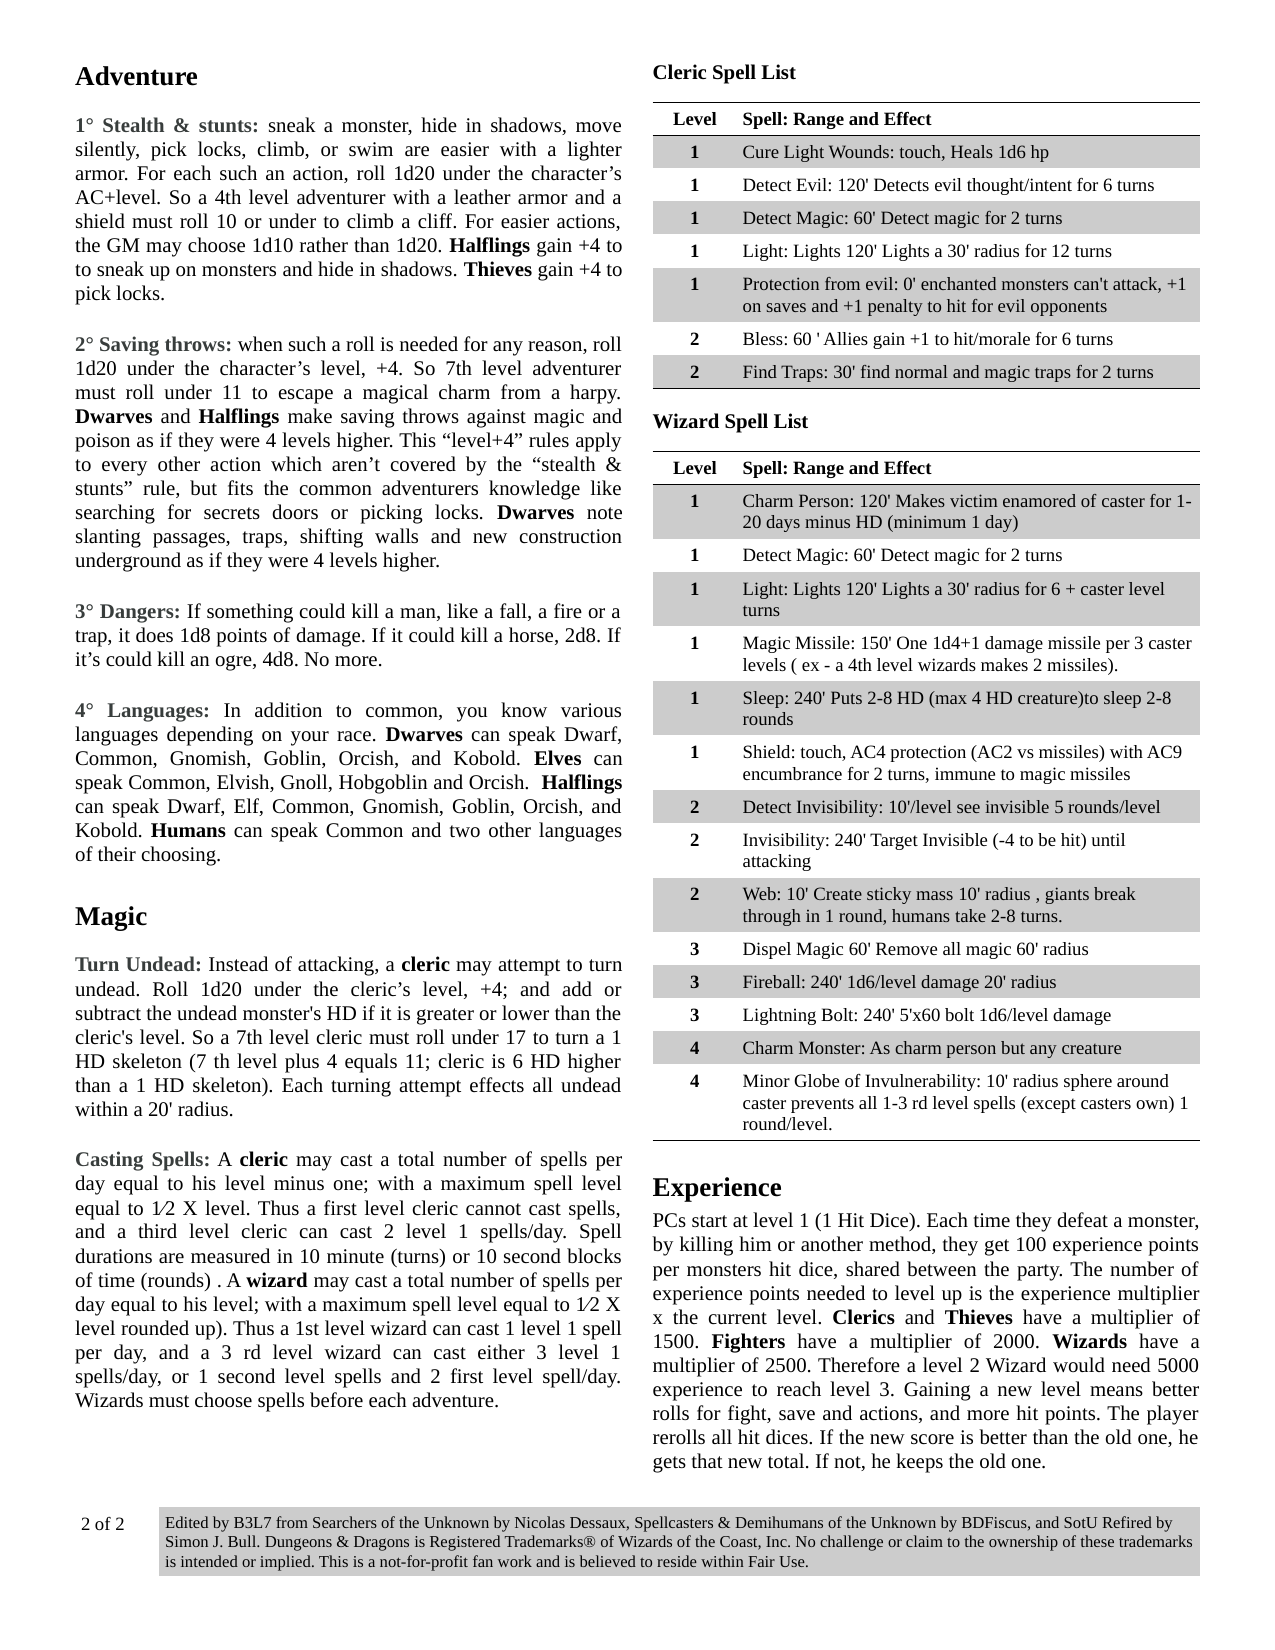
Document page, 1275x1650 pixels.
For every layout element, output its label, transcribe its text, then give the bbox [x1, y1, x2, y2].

text Cleric Spell List [652, 60, 1200, 84]
table_cell 2 [653, 790, 737, 823]
text PCs start at level 1 (1 Hit Dice). Each time they defeat a monster, by killing him or another method, they get 100 experience points per monsters hit dice, shared between the party. The number of experience points needed to level up is the experience multiplier x the current level. Clerics and Thieves have a multiplier of 1500. Fighters have a multiplier of 2000. Wizards have a multiplier of 2500. Therefore a level 2 Wizard would need 5000 experience to reach level 3. Gaining a new level means better rolls for fight, save and actions, and more hit points. The player rerolls all hit dices. If the new score is better than the old one, he gets that new total. If not, he keeps the old one. [652, 1208, 1200, 1473]
table_cell Shield: touch, AC4 protection (AC2 vs missiles) with AC9 encumbrance for 2 turns, immune to magic missiles [737, 735, 1200, 790]
table_cell 1 [653, 485, 737, 539]
table_cell 1 [653, 539, 737, 572]
table_cell Detect Invisibility: 10'/level see invisible 5 rounds/level [737, 790, 1200, 823]
table_cell 1 [653, 572, 737, 626]
table_cell Sleep: 240' Puts 2-8 HD (max 4 HD creature)to sleep 2-8 rounds [737, 681, 1200, 735]
table_cell 3 [653, 965, 737, 998]
table_cell Invisibility: 240' Target Invisible (-4 to be hit) until attacking [737, 823, 1200, 878]
table_cell 2 [653, 322, 737, 355]
text Magic [75, 899, 622, 931]
table_cell Dispel Magic 60' Remove all magic 60' radius [737, 932, 1200, 965]
table_cell 1 [653, 201, 737, 234]
table_cell Detect Magic: 60' Detect magic for 2 turns [737, 201, 1200, 234]
table_cell 3 [653, 932, 737, 965]
text Experience [652, 1171, 1200, 1202]
table_cell 1 [653, 626, 737, 681]
table_cell Protection from evil: 0' enchanted monsters can't attack, +1 on saves and +1 penalty to hit for evil opponents [737, 268, 1200, 322]
table_cell 2 [653, 878, 737, 932]
table_cell Light: Lights 120' Lights a 30' radius for 6 + caster level turns [737, 572, 1200, 626]
table_cell Charm Person: 120' Makes victim enamored of caster for 1-20 days minus HD (minimum 1 day) [737, 485, 1200, 539]
table_cell 1 [653, 169, 737, 201]
table_cell Light: Lights 120' Lights a 30' radius for 12 turns [737, 235, 1200, 267]
table_cell 4 [653, 1031, 737, 1064]
table_cell 3 [653, 998, 737, 1031]
table_cell Minor Globe of Invulnerability: 10' radius sphere around caster prevents all 1-3 rd level spells (except casters own) 1 round/level. [737, 1064, 1200, 1140]
table_cell Detect Magic: 60' Detect magic for 2 turns [737, 539, 1200, 572]
table_cell 1 [653, 268, 737, 322]
table_cell Web: 10' Create sticky mass 10' radius , giants break through in 1 round, humans take 2-8 turns. [737, 878, 1200, 932]
text Turn Undead: Instead of attacking, a cleric may attempt to turn undead. Roll 1d20 under the cleric’s level, +4; and add or subtract the undead monster's HD if it is greater or lower than the cleric's level. So a 7th level cleric must roll under 17 to turn a 1 HD skeleton (7 th level plus 4 equals 11; cleric is 6 HD higher than a 1 HD skeleton). Each turning attempt effects all undead within a 20' radius. [75, 952, 622, 1121]
table_header Level [653, 103, 737, 135]
text Wizard Spell List [652, 409, 1200, 433]
table_header Spell: Range and Effect [737, 452, 1200, 484]
text 4° Languages: In addition to common, you know various languages depending on your race. Dwarves can speak Dwarf, Common, Gnomish, Goblin, Orcish, and Kobold. Elves can speak Common, Elvish, Gnoll, Hobgoblin and Orcish. Halflings can speak Dwarf, Elf, Common, Gnomish, Goblin, Orcish, and Kobold. Humans can speak Common and two other languages of their choosing. [75, 697, 622, 866]
table_cell Find Traps: 30' find normal and magic traps for 2 turns [737, 355, 1200, 388]
table_cell 1 [653, 136, 737, 168]
table_cell Lightning Bolt: 240' 5'x60 bolt 1d6/level damage [737, 998, 1200, 1031]
text 3° Dangers: If something could kill a man, like a fall, a fire or a trap, it does 1d8 points of damage. If it could kill a horse, 2d8. If it’s could kill an ogre, 4d8. No more. [75, 599, 622, 671]
text Casting Spells: A cleric may cast a total number of spells per day equal to his level minus one; with a maximum spell level equal to 1⁄2 X level. Thus a first level cleric cannot cast spells, and a third level cleric can cast 2 level 1 spells/day. Spell durations are measured in 10 minute (turns) or 10 second blocks of time (rounds) . A wizard may cast a total number of spells per day equal to his level; with a maximum spell level equal to 1⁄2 X level rounded up). Thus a 1st level wizard can cast 1 level 1 spell per day, and a 3 rd level wizard can cast either 3 level 1 spells/day, or 1 second level spells and 2 first level spell/day. Wizards must choose spells before each adventure. [75, 1147, 622, 1412]
table_cell 1 [653, 235, 737, 267]
table_cell Bless: 60 ' Allies gain +1 to hit/morale for 6 turns [737, 322, 1200, 355]
table_cell 2 [653, 823, 737, 878]
table_header Spell: Range and Effect [737, 103, 1200, 135]
table_cell 1 [653, 735, 737, 790]
table_cell Cure Light Wounds: touch, Heals 1d6 hp [737, 136, 1200, 168]
text 2° Saving throws: when such a roll is needed for any reason, roll 1d20 under the character’s level, +4. So 7th level adventurer must roll under 11 to escape a magical charm from a harpy. Dwarves and Halflings make saving throws against magic and poison as if they were 4 levels higher. This “level+4” rules apply to every other action which aren’t covered by the “stealth & stunts” rule, but fits the common adventurers knowledge like searching for secrets doors or picking locks. Dwarves note slanting passages, traps, shifting walls and new construction underground as if they were 4 levels higher. [75, 332, 622, 572]
text 1° Stealth & stunts: sneak a monster, hide in shadows, move silently, pick locks, climb, or swim are easier with a lighter armor. For each such an action, roll 1d20 under the character’s AC+level. So a 4th level adventurer with a leather armor and a shield must roll 10 or under to climb a cliff. For easier actions, the GM may choose 1d10 rather than 1d20. Halflings gain +4 to to sneak up on monsters and hide in shadows. Thieves gain +4 to pick locks. [75, 113, 622, 305]
table_cell Detect Evil: 120' Detects evil thought/intent for 6 turns [737, 169, 1200, 201]
table_cell Magic Missile: 150' One 1d4+1 damage missile per 3 caster levels ( ex - a 4th level wizards makes 2 missiles). [737, 626, 1200, 681]
table_cell Charm Monster: As charm person but any creature [737, 1031, 1200, 1064]
table_cell 4 [653, 1064, 737, 1140]
table_cell 2 [653, 355, 737, 388]
table_header Level [653, 452, 737, 484]
table_cell 1 [653, 681, 737, 735]
text Adventure [75, 60, 622, 91]
table_cell Fireball: 240' 1d6/level damage 20' radius [737, 965, 1200, 998]
